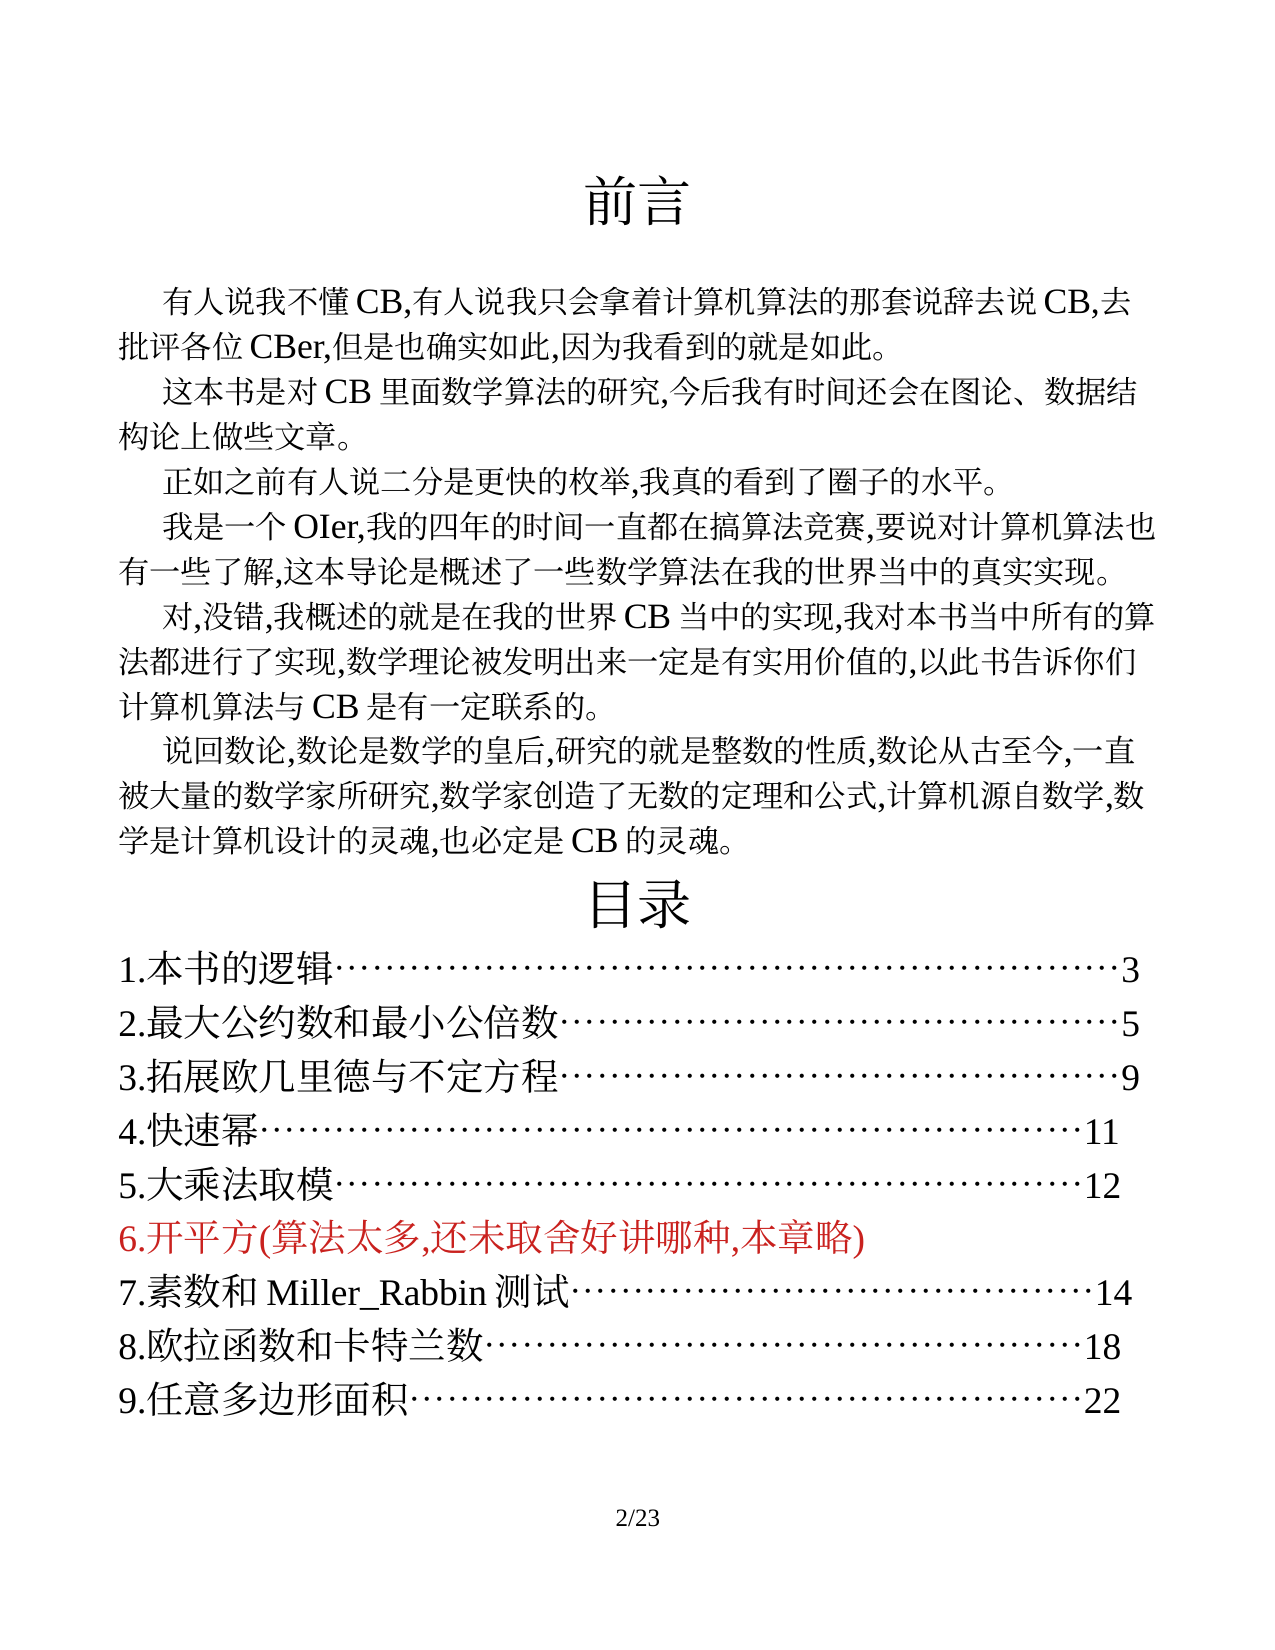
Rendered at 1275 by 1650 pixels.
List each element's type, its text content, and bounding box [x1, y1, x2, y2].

text 我是一个OIer,我的四年的时间一直都在搞算法竞赛,要说对计算机算法也有一些了解,这本导论是概述了一些数学算法在我的世界当中的真实实现。 [118, 502, 1157, 592]
text 2.最大公约数和最小公倍数………………………………………5 [118, 993, 1157, 1047]
text 正如之前有人说二分是更快的枚举,我真的看到了圈子的水平。 [118, 458, 1157, 502]
text 目录 [118, 862, 1157, 939]
text 6.开平方(算法太多,还未取舍好讲哪种,本章略) [118, 1209, 1157, 1263]
text 有人说我不懂CB,有人说我只会拿着计算机算法的那套说辞去说CB,去批评各位CBer,但是也确实如此,因为我看到的就是如此。 [118, 278, 1157, 368]
text 8.欧拉函数和卡特兰数…………………………………………18 [118, 1316, 1157, 1370]
text 4.快速幂…………………………………………………………11 [118, 1101, 1157, 1155]
text 7.素数和Miller_Rabbin测试……………………………………14 [118, 1263, 1157, 1316]
text 1.本书的逻辑………………………………………………………3 [118, 939, 1157, 993]
text 5.大乘法取模……………………………………………………12 [118, 1155, 1157, 1209]
text 这本书是对CB里面数学算法的研究,今后我有时间还会在图论、数据结构论上做些文章。 [118, 368, 1157, 458]
text 说回数论,数论是数学的皇后,研究的就是整数的性质,数论从古至今,一直被大量的数学家所研究,数学家创造了无数的定理和公式,计算机源自数学,数学是计算机设计的灵魂,也必定是CB的灵魂。 [118, 727, 1157, 862]
text 对,没错,我概述的就是在我的世界CB当中的实现,我对本书当中所有的算法都进行了实现,数学理论被发明出来一定是有实用价值的,以此书告诉你们计算机算法与CB是有一定联系的。 [118, 592, 1157, 727]
text 前言 [118, 159, 1157, 237]
text 9.任意多边形面积………………………………………………22 [118, 1370, 1157, 1424]
text 3.拓展欧几里德与不定方程………………………………………9 [118, 1047, 1157, 1101]
